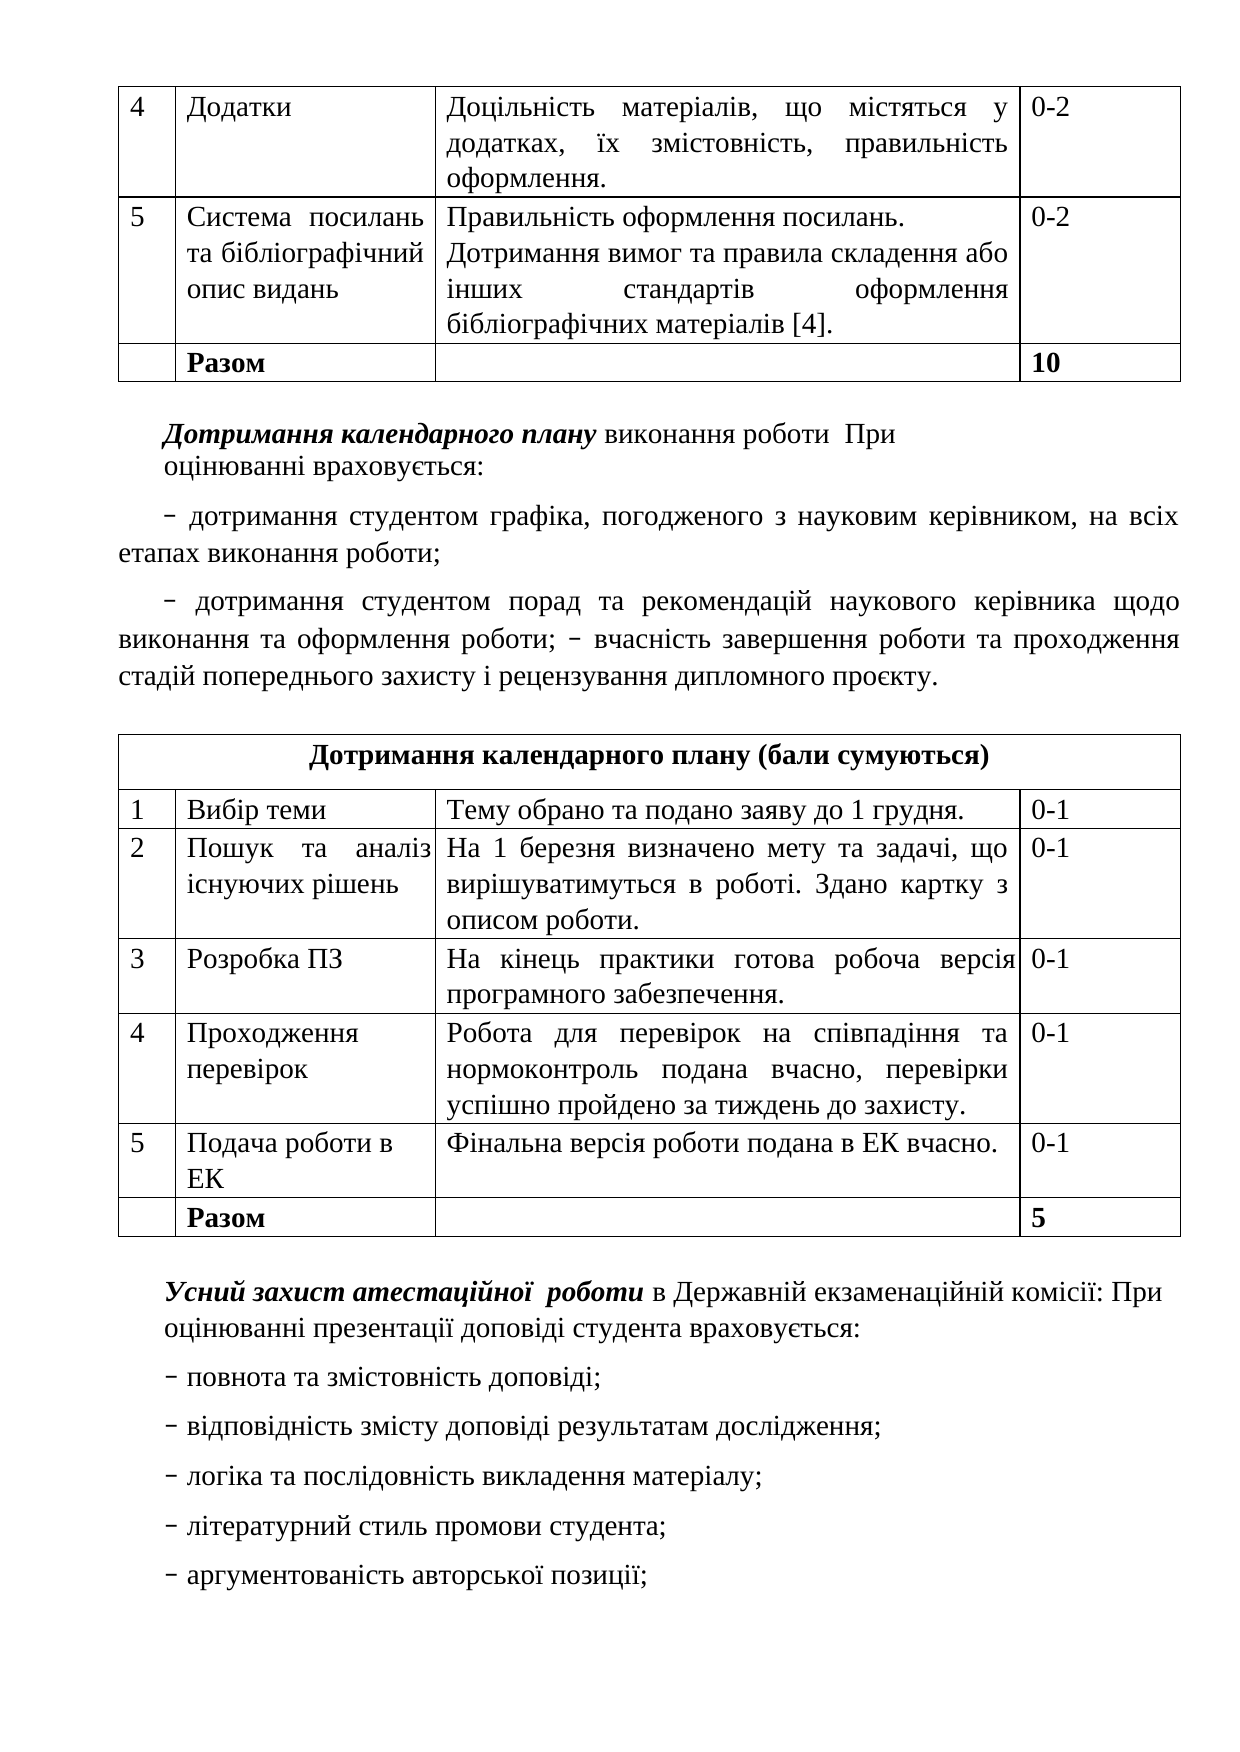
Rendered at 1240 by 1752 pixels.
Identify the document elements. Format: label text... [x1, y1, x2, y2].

table_cell Фінальна версія роботи подана в ЕК вчасно. [436, 1124, 1019, 1197]
table_cell 0-1 [1021, 829, 1180, 938]
text − логіка та послідовність викладення матеріалу; [164, 1457, 1180, 1493]
table_cell Робота для перевірок на співпадіння та нормоконтроль подана вчасно, перевірки успішно пройдено за тиждень до захисту. [436, 1014, 1019, 1123]
table_header [119, 735, 175, 789]
table_cell Додатки [176, 87, 435, 196]
table_cell [436, 1198, 1019, 1236]
table_cell 4 [119, 1014, 175, 1123]
table_cell 0-1 [1021, 1124, 1180, 1197]
table_cell 0-1 [1021, 1014, 1180, 1123]
table_cell Розробка ПЗ [176, 939, 435, 1012]
table_cell 0-2 [1021, 87, 1180, 196]
table_cell Тему обрано та подано заяву до 1 грудня. [436, 790, 1019, 828]
text − дотримання студентом порад та рекомендацій наукового керівника щодо виконання та оформлення роботи; − вчасність завершення роботи та проходження стадій попереднього захисту і рецензування дипломного проєкту. [118, 582, 1180, 692]
table_cell На кінець практики готова робоча версія програмного забезпечення. [436, 939, 1019, 1012]
table_cell [119, 344, 175, 381]
text − літературний стиль промови студента; [164, 1507, 1180, 1542]
table_cell 0-1 [1021, 790, 1180, 828]
table_header Дотримання календарного плану (бали сумуються) [175, 735, 1180, 789]
table_cell Вибір теми [176, 790, 435, 828]
table_cell 10 [1021, 344, 1180, 381]
table_cell 5 [1021, 1198, 1180, 1236]
table_cell Пошук та аналіз існуючих рішень [176, 829, 435, 938]
table_cell Подача роботи в ЕК [176, 1124, 435, 1197]
text − аргументованість авторської позиції; [164, 1556, 1180, 1592]
text Дотримання календарного плану виконання роботи При оцінюванні враховується: [164, 418, 896, 482]
table_cell 0-2 [1021, 198, 1180, 342]
table_cell Разом [176, 344, 435, 381]
table_cell 0-1 [1021, 939, 1180, 1012]
text − повнота та змістовність доповіді; [164, 1358, 1180, 1393]
text Усний захист атестаційної роботи в Державній екзаменаційній комісії: При оцінюванні презентації доповіді студента враховується: [164, 1274, 1163, 1344]
table_cell 5 [119, 1124, 175, 1197]
table_cell [119, 1198, 175, 1236]
table_cell 3 [119, 939, 175, 1012]
table_cell На 1 березня визначено мету та задачі, що вирішуватимуться в роботі. Здано картку з описом роботи. [436, 829, 1019, 938]
table_cell [436, 344, 1019, 381]
table_cell Система посилань та бібліографічний опис видань [176, 198, 435, 342]
table_cell 1 [119, 790, 175, 828]
table_cell Доцільність матеріалів, що містяться у додатках, їх змістовність, правильність оформлення. [436, 87, 1019, 196]
table_cell 5 [119, 198, 175, 342]
table_cell Проходження перевірок [176, 1014, 435, 1123]
text − відповідність змісту доповіді результатам дослідження; [164, 1407, 1180, 1443]
table_cell Правильність оформлення посилань. Дотримання вимог та правила складення або інших стандартів оформлення бібліографічних матеріалів [4]. [436, 198, 1019, 342]
table_cell 2 [119, 829, 175, 938]
table_cell Разом [176, 1198, 435, 1236]
text − дотримання студентом графіка, погодженого з науковим керівником, на всіх етапах виконання роботи; [118, 497, 1180, 568]
table_cell 4 [119, 87, 175, 196]
